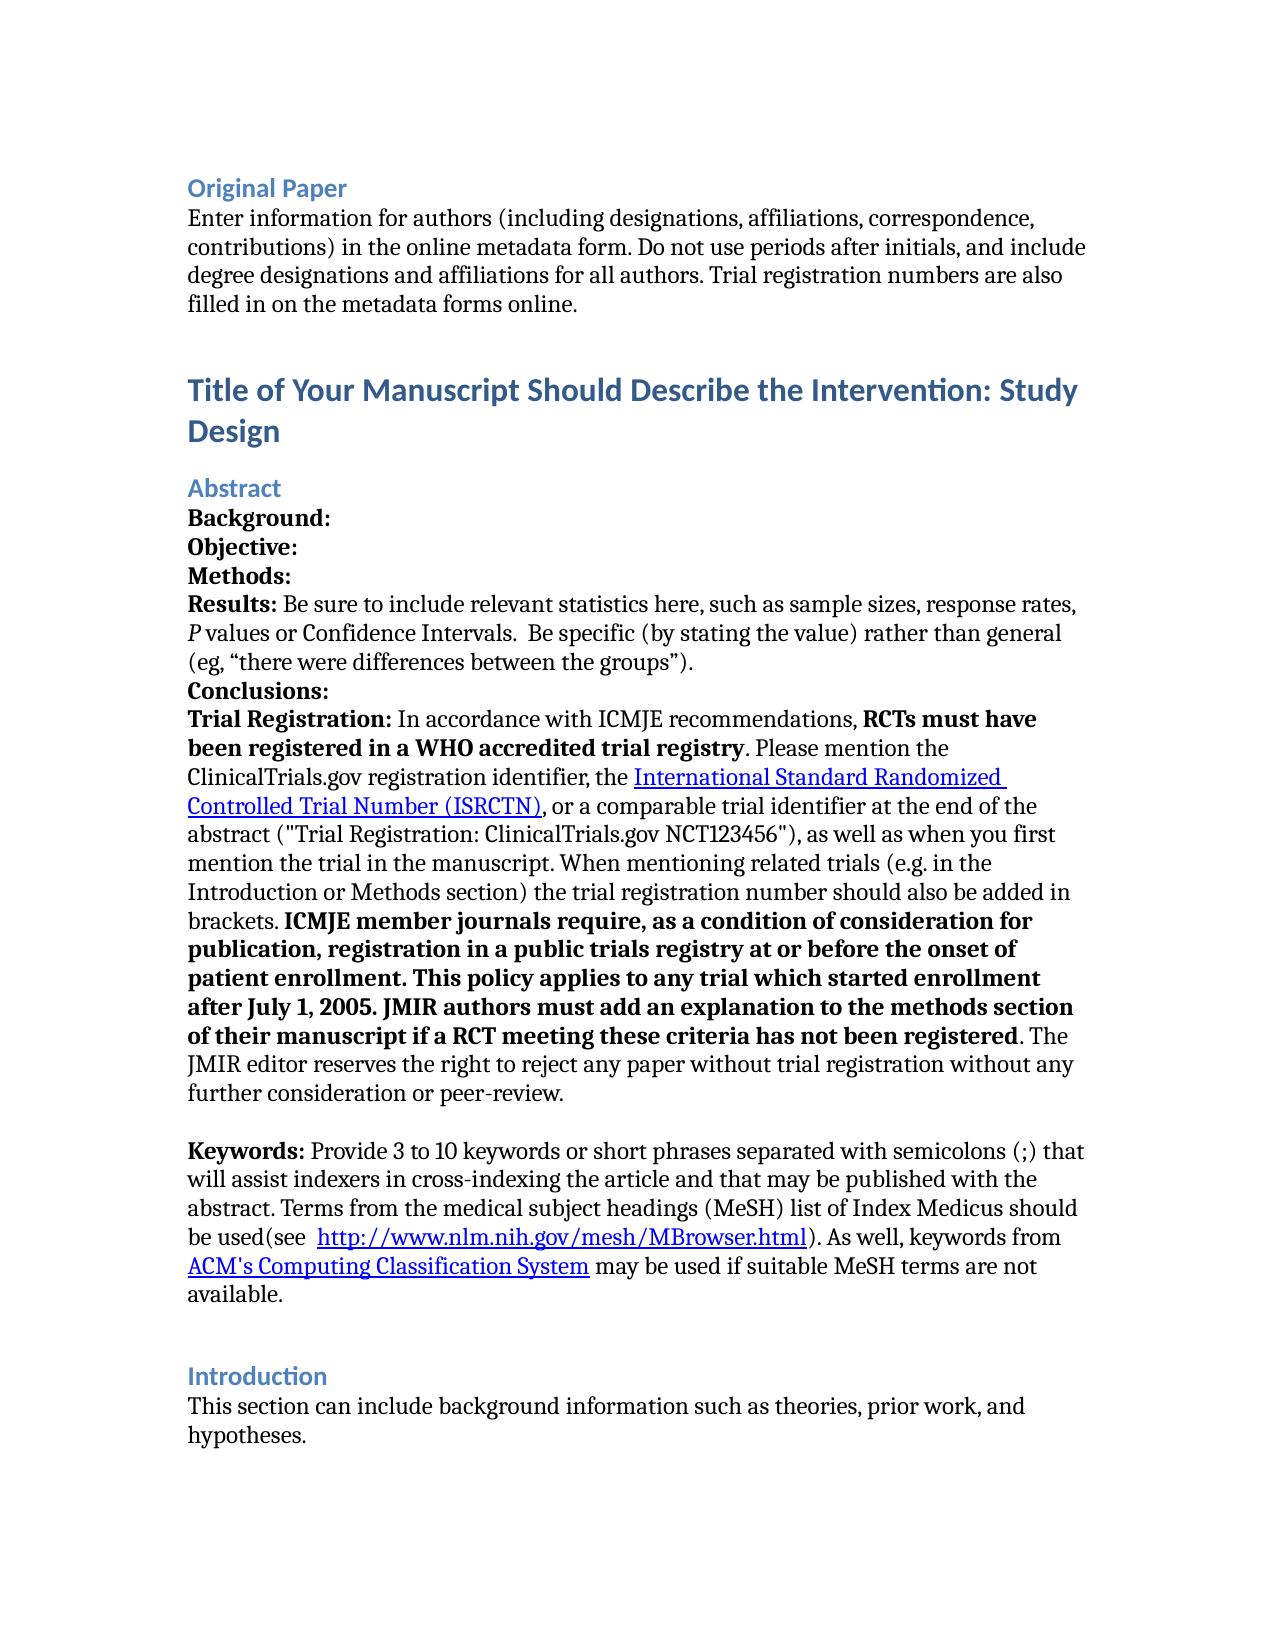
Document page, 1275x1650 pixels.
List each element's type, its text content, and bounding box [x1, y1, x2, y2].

text Enter information for authors (including designations, affiliations, correspondence, contributions) in the online metadata form. Do not use periods after initials, and include degree designations and affiliations for all authors. Trial registration numbers are also filled in on the metadata forms online. [187, 204, 1087, 319]
text Conclusions: [187, 677, 1087, 705]
text Trial Registration: In accordance with ICMJE recommendations, RCTs must have been registered in a WHO accredited trial registry. Please mention the ClinicalTrials.gov registration identifier, the International Standard Randomized Controlled Trial Number (ISRCTN), or a comparable trial identifier at the end of the abstract ("Trial Registration: ClinicalTrials.gov NCT123456"), as well as when you first mention the trial in the manuscript. When mentioning related trials (e.g. in the Introduction or Methods section) the trial registration number should also be added in brackets. ICMJE member journals require, as a condition of consideration for publication, registration in a public trials registry at or before the onset of patient enrollment. This policy applies to any trial which started enrollment after July 1, 2005. JMIR authors must add an explanation to the methods section of their manuscript if a RCT meeting these criteria has not been registered. The JMIR editor reserves the right to reject any paper without trial registration without any further consideration or peer-review. [187, 705, 1087, 1108]
subtitle Introduction [187, 1359, 1087, 1392]
text Results: Be sure to include relevant statistics here, such as sample sizes, response rates, P values or Confidence Intervals. Be specific (by stating the value) rather than general (eg, “there were differences between the groups”). [187, 590, 1087, 677]
subtitle Title of Your Manuscript Should Describe the Intervention: Study Design [187, 369, 1087, 450]
subtitle Original Paper [187, 171, 1087, 204]
text Methods: [187, 562, 1087, 590]
text Background: [187, 504, 1087, 533]
text Keywords: Provide 3 to 10 keywords or short phrases separated with semicolons (;) that will assist indexers in cross-indexing the article and that may be published with the abstract. Terms from the medical subject headings (MeSH) list of Index Medicus should be used (see http://www.nlm.nih.gov/mesh/MBrowser.html). As well, keywords from ACM's Computing Classification System may be used if suitable MeSH terms are not available. [187, 1137, 1087, 1309]
subtitle Abstract [187, 471, 1087, 504]
text Objective: [187, 533, 1087, 562]
text This section can include background information such as theories, prior work, and hypotheses. [187, 1392, 1087, 1449]
